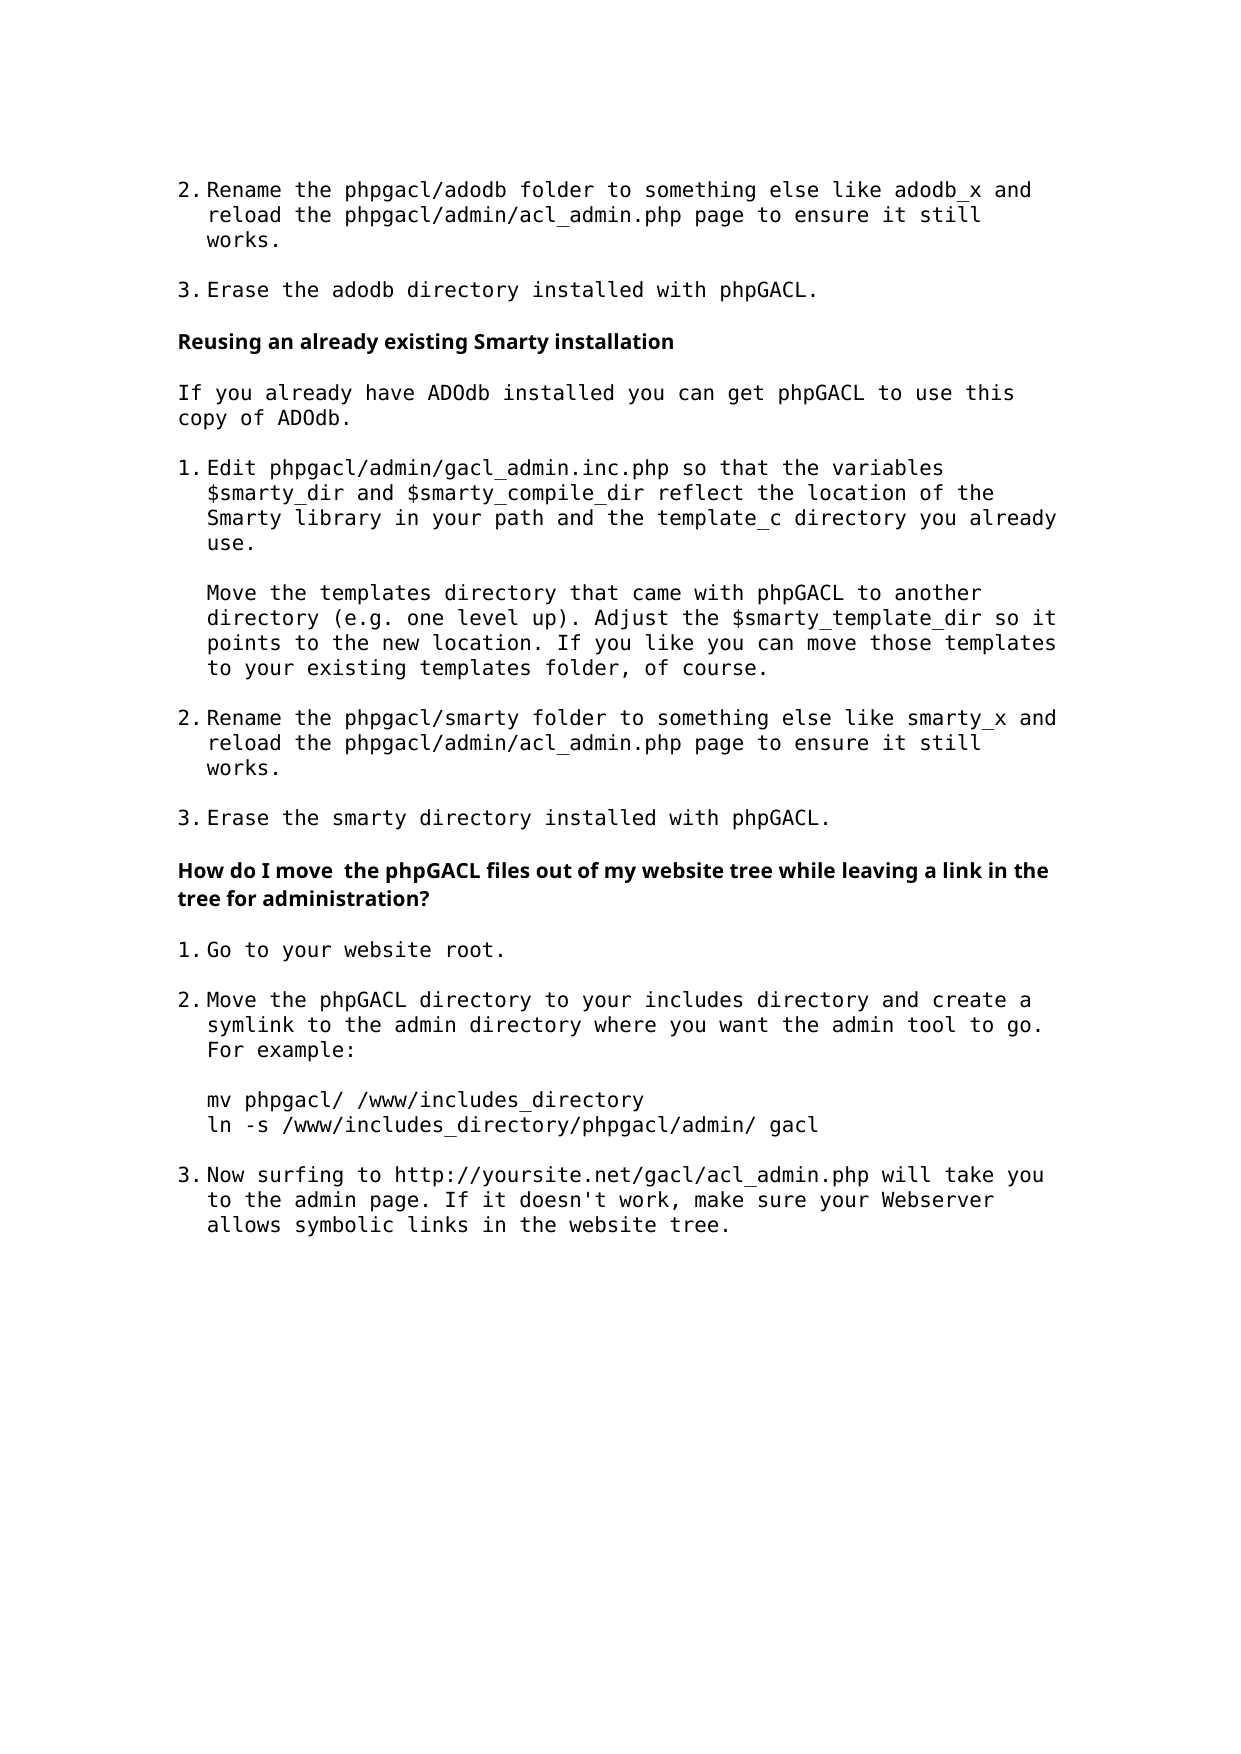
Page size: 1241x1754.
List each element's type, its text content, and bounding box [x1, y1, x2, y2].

text If you already have ADOdb installed you can get phpGACL to use this copy of ADOdb. [177, 381, 1063, 431]
list Move the phpGACL directory to your includes directory and create a symlink to the admin directory where you want the admin tool to go. For example: [177, 988, 1063, 1063]
list Move the templates directory that came with phpGACL to another directory (e.g. one level up). Adjust the $smarty_template_dir so it points to the new location. If you like you can move those templates to your existing templates folder, of course. [177, 581, 1063, 681]
subtitle Reusing an already existing Smarty installation [177, 327, 1063, 356]
list Edit phpgacl/admin/gacl_admin.inc.php so that the variables $smarty_dir and $smarty_compile_dir reflect the location of the Smarty library in your path and the template_c directory you already use. [177, 456, 1063, 556]
list Go to your website root. [177, 938, 1063, 963]
list Rename the phpgacl/smarty folder to something else like smarty_x and reload the phpgacl/admin/acl_admin.php page to ensure it still works. [177, 706, 1063, 781]
subtitle How do I move the phpGACL files out of my website tree while leaving a link in the tree for administration? [177, 856, 1063, 913]
list Erase the smarty directory installed with phpGACL. [177, 806, 1063, 831]
list Erase the adodb directory installed with phpGACL. [177, 277, 1063, 302]
list mv phpgacl/ /www/includes_directory ln -s /www/includes_directory/phpgacl/admin/ gacl [177, 1088, 1063, 1138]
list Now surfing to http://yoursite.net/gacl/acl_admin.php will take you to the admin page. If it doesn't work, make sure your Webserver allows symbolic links in the website tree. [177, 1163, 1063, 1238]
list Rename the phpgacl/adodb folder to something else like adodb_x and reload the phpgacl/admin/acl_admin.php page to ensure it still works. [177, 177, 1063, 252]
